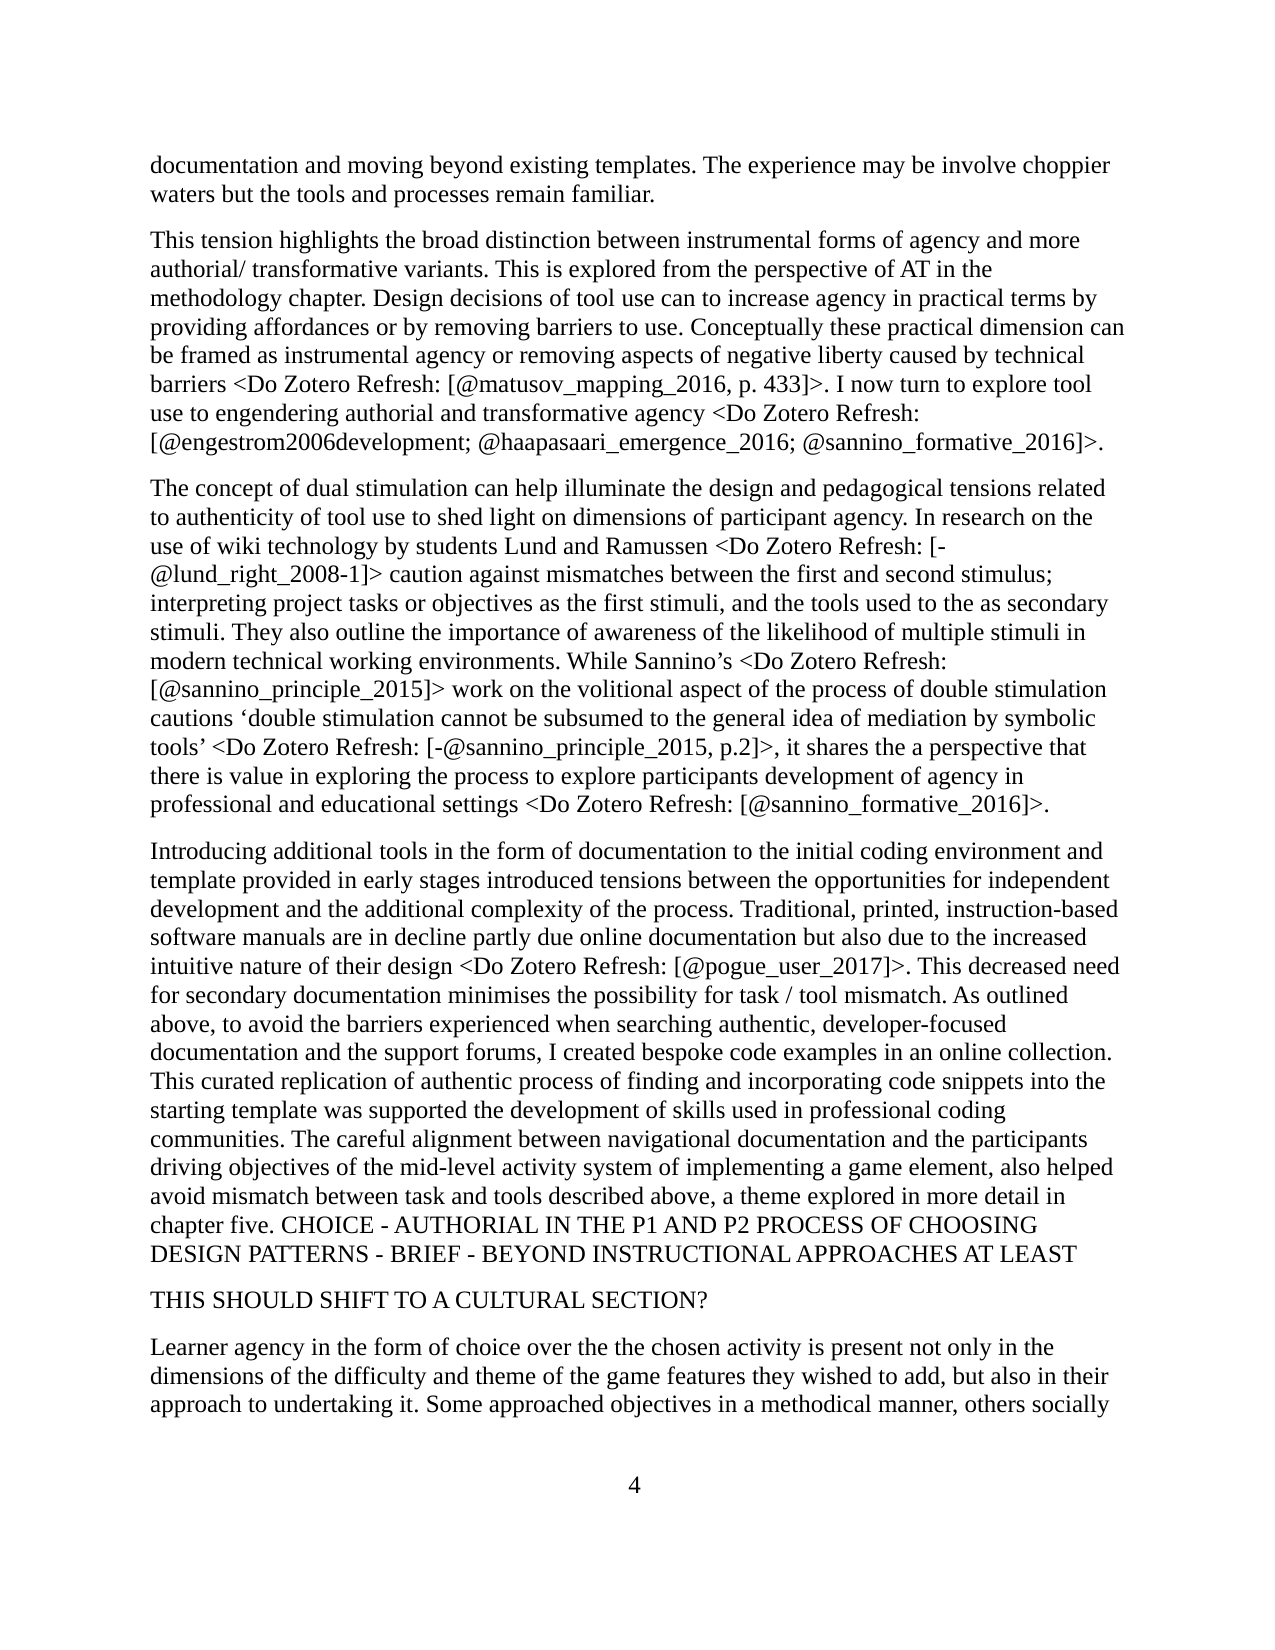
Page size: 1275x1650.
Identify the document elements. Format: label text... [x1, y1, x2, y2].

text This tension highlights the broad distinction between instrumental forms of agency and more authorial/ transformative variants. This is explored from the perspective of AT in the methodology chapter. Design decisions of tool use can to increase agency in practical terms by providing affordances or by removing barriers to use. Conceptually these practical dimension can be framed as instrumental agency or removing aspects of negative liberty caused by technical barriers <Do Zotero Refresh: [@matusov_mapping_2016, p. 433]>. I now turn to explore tool use to engendering authorial and transformative agency <Do Zotero Refresh: [@engestrom2006development; @haapasaari_emergence_2016; @sannino_formative_2016]>. [150, 225, 1125, 455]
text Introducing additional tools in the form of documentation to the initial coding environment and template provided in early stages introduced tensions between the opportunities for independent development and the additional complexity of the process. Traditional, printed, instruction-based software manuals are in decline partly due online documentation but also due to the increased intuitive nature of their design <Do Zotero Refresh: [@pogue_user_2017]>. This decreased need for secondary documentation minimises the possibility for task / tool mismatch. As outlined above, to avoid the barriers experienced when searching authentic, developer-focused documentation and the support forums, I created bespoke code examples in an online collection. This curated replication of authentic process of finding and incorporating code snippets into the starting template was supported the development of skills used in professional coding communities. The careful alignment between navigational documentation and the participants driving objectives of the mid-level activity system of implementing a game element, also helped avoid mismatch between task and tools described above, a theme explored in more detail in chapter five. CHOICE - AUTHORIAL IN THE P1 AND P2 PROCESS OF CHOOSING DESIGN PATTERNS - BRIEF - BEYOND INSTRUCTIONAL APPROACHES AT LEAST [150, 836, 1125, 1267]
text Learner agency in the form of choice over the the chosen activity is present not only in the dimensions of the difficulty and theme of the game features they wished to add, but also in their approach to undertaking it. Some approached objectives in a methodical manner, others socially [150, 1332, 1125, 1418]
text THIS SHOULD SHIFT TO A CULTURAL SECTION? [150, 1285, 1125, 1314]
text documentation and moving beyond existing templates. The experience may be involve choppier waters but the tools and processes remain familiar. [150, 150, 1125, 207]
text The concept of dual stimulation can help illuminate the design and pedagogical tensions related to authenticity of tool use to shed light on dimensions of participant agency. In research on the use of wiki technology by students Lund and Ramussen <Do Zotero Refresh: [-@lund_right_2008-1]> caution against mismatches between the first and second stimulus; interpreting project tasks or objectives as the first stimuli, and the tools used to the as secondary stimuli. They also outline the importance of awareness of the likelihood of multiple stimuli in modern technical working environments. While Sannino’s <Do Zotero Refresh: [@sannino_principle_2015]> work on the volitional aspect of the process of double stimulation cautions ‘double stimulation cannot be subsumed to the general idea of mediation by symbolic tools’ <Do Zotero Refresh: [-@sannino_principle_2015, p.2]>, it shares the a perspective that there is value in exploring the process to explore participants development of agency in professional and educational settings <Do Zotero Refresh: [@sannino_formative_2016]>. [150, 473, 1125, 818]
